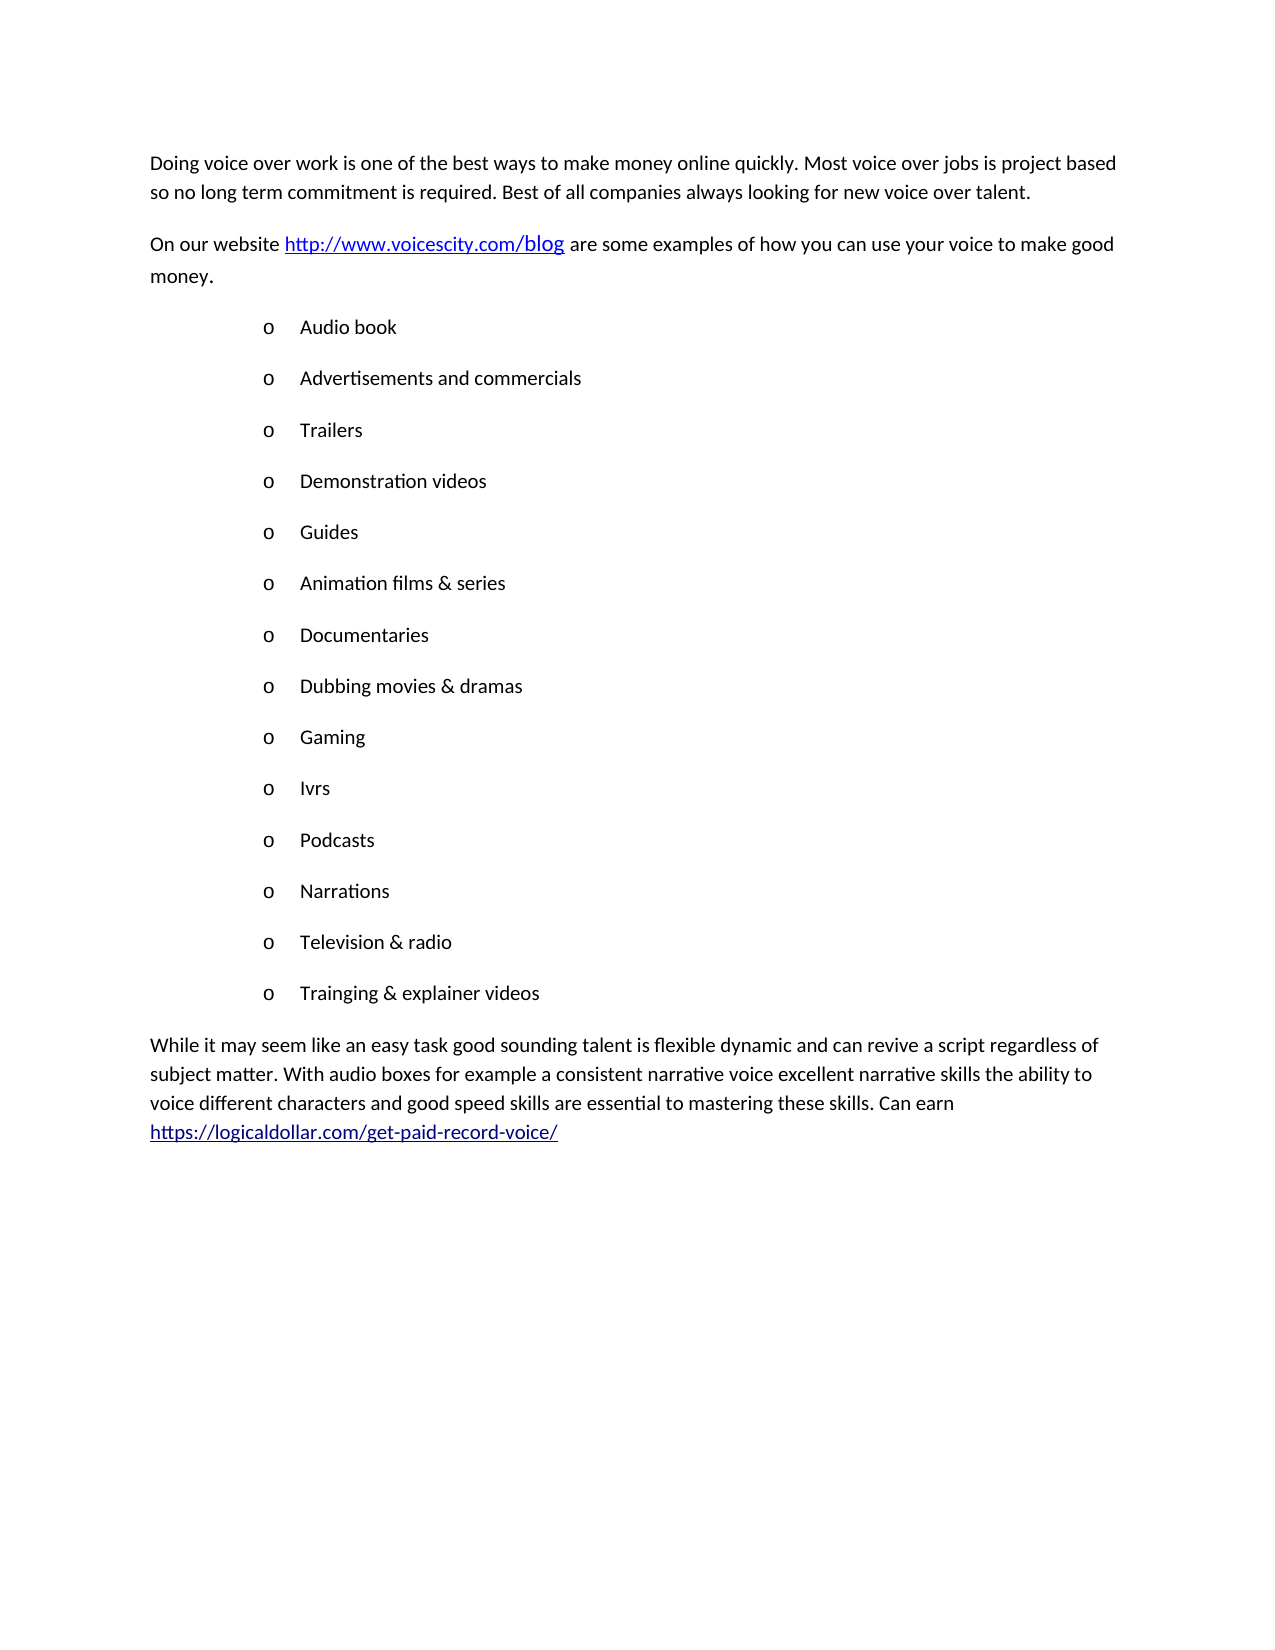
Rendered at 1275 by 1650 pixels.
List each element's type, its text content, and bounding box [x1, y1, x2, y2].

text Doing voice over work is one of the best ways to make money online quickly. Most voice over jobs is project based so no long term commitment is required. Best of all companies always looking for new voice over talent. [150, 150, 1125, 204]
list Gaming [262, 724, 1125, 751]
list Podcasts [262, 827, 1125, 853]
list Ivrs [262, 776, 1125, 802]
list Demonstration videos [262, 468, 1125, 494]
list Dubbing movies & dramas [262, 673, 1125, 699]
list Advertisements and commercials [262, 366, 1125, 392]
text While it may seem like an easy task good sounding talent is flexible dynamic and can revive a script regardless of subject matter. With audio boxes for example a consistent narrative voice excellent narrative skills the ability to voice different characters and good speed skills are essential to mastering these skills. Can earn https://logicaldollar.com/get-paid-record-voice/ [150, 1032, 1125, 1145]
list Documentaries [262, 622, 1125, 648]
text On our website http://www.voicescity.com/blog are some examples of how you can use your voice to make good money. [150, 229, 1125, 289]
list Television & radio [262, 929, 1125, 956]
list Narrations [262, 878, 1125, 904]
list Guides [262, 519, 1125, 546]
list Audio book [262, 314, 1125, 341]
list Trainging & explainer videos [262, 981, 1125, 1007]
list Animation films & series [262, 571, 1125, 597]
list Trailers [262, 417, 1125, 443]
